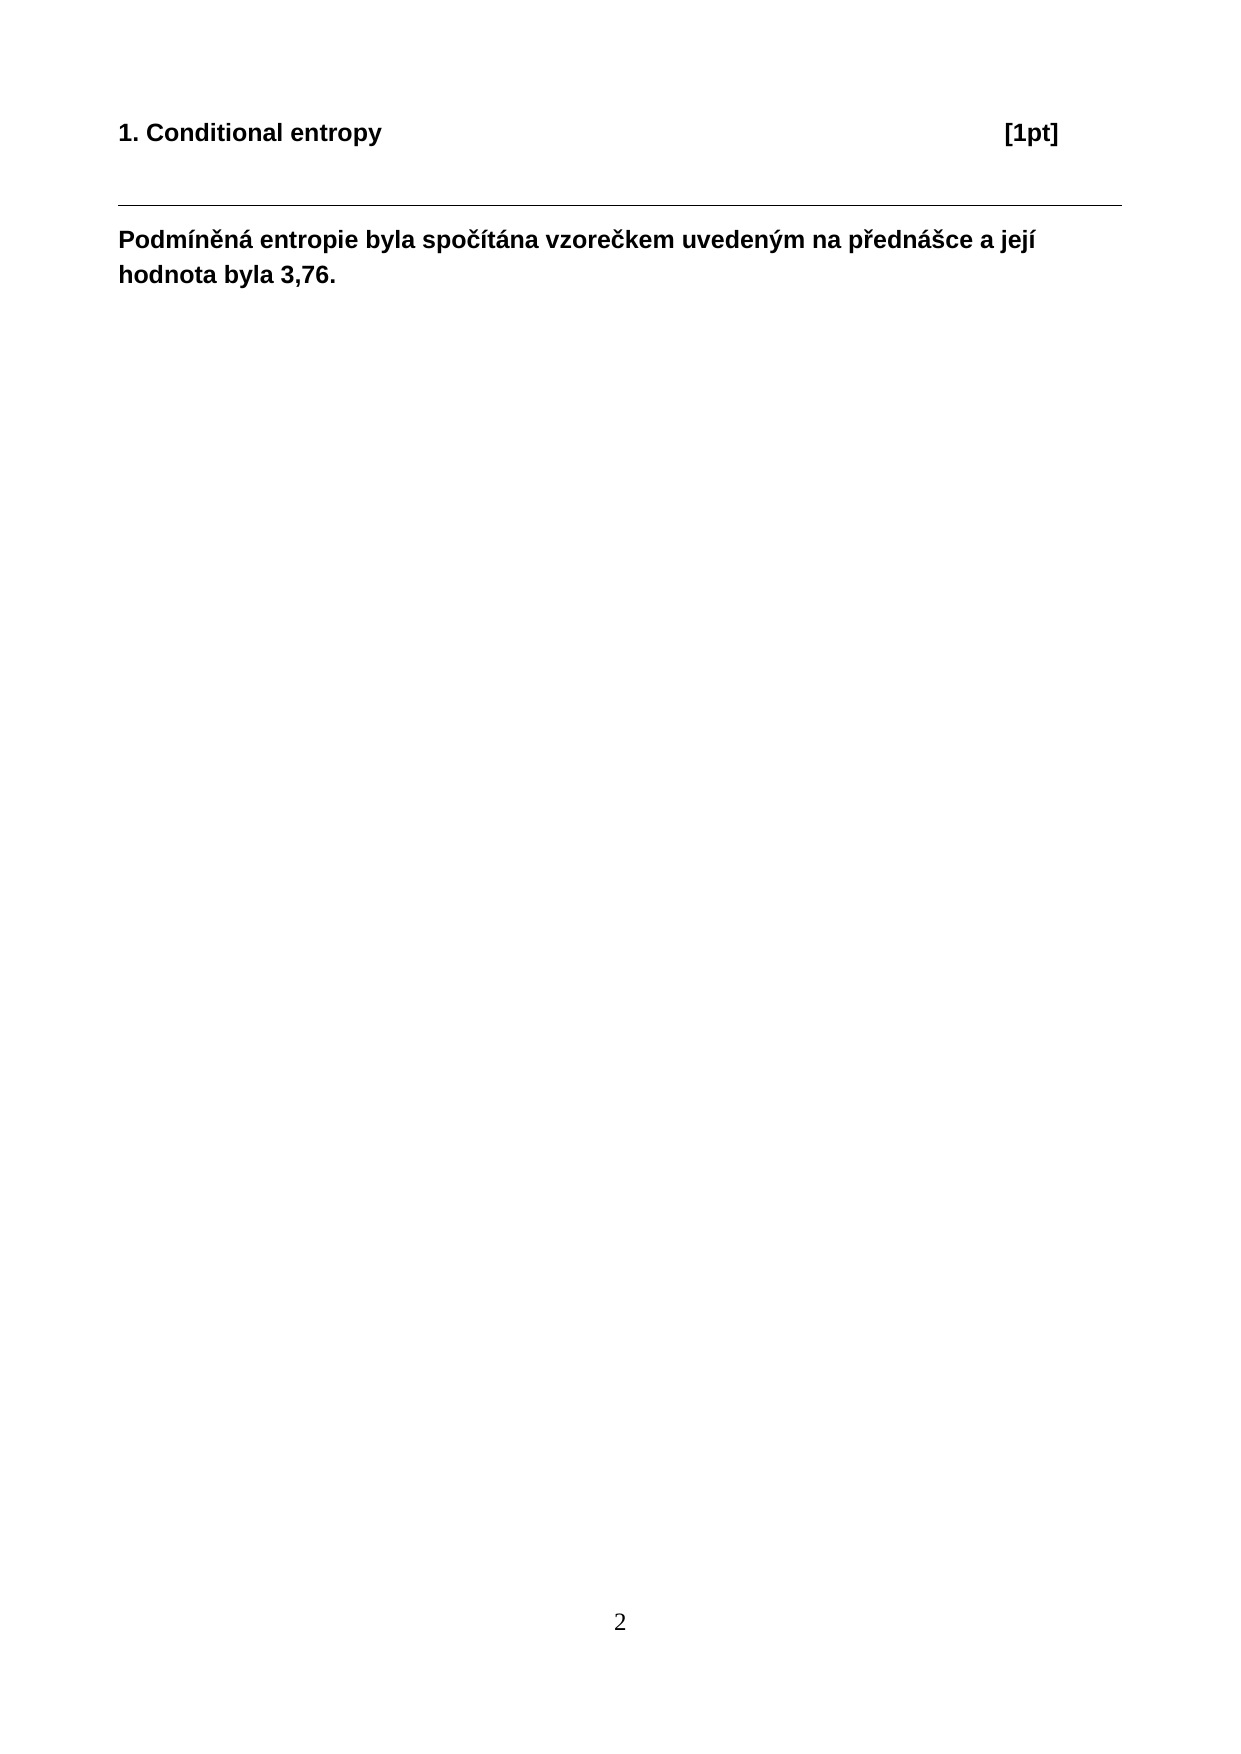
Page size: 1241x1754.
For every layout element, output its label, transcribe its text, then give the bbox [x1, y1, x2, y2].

text Podmíněná entropie byla spočítána vzorečkem uvedeným na přednášce a její hodnota byla 3,76. [118, 225, 1122, 288]
text 1. Conditional entropy [1pt] [118, 118, 1122, 147]
